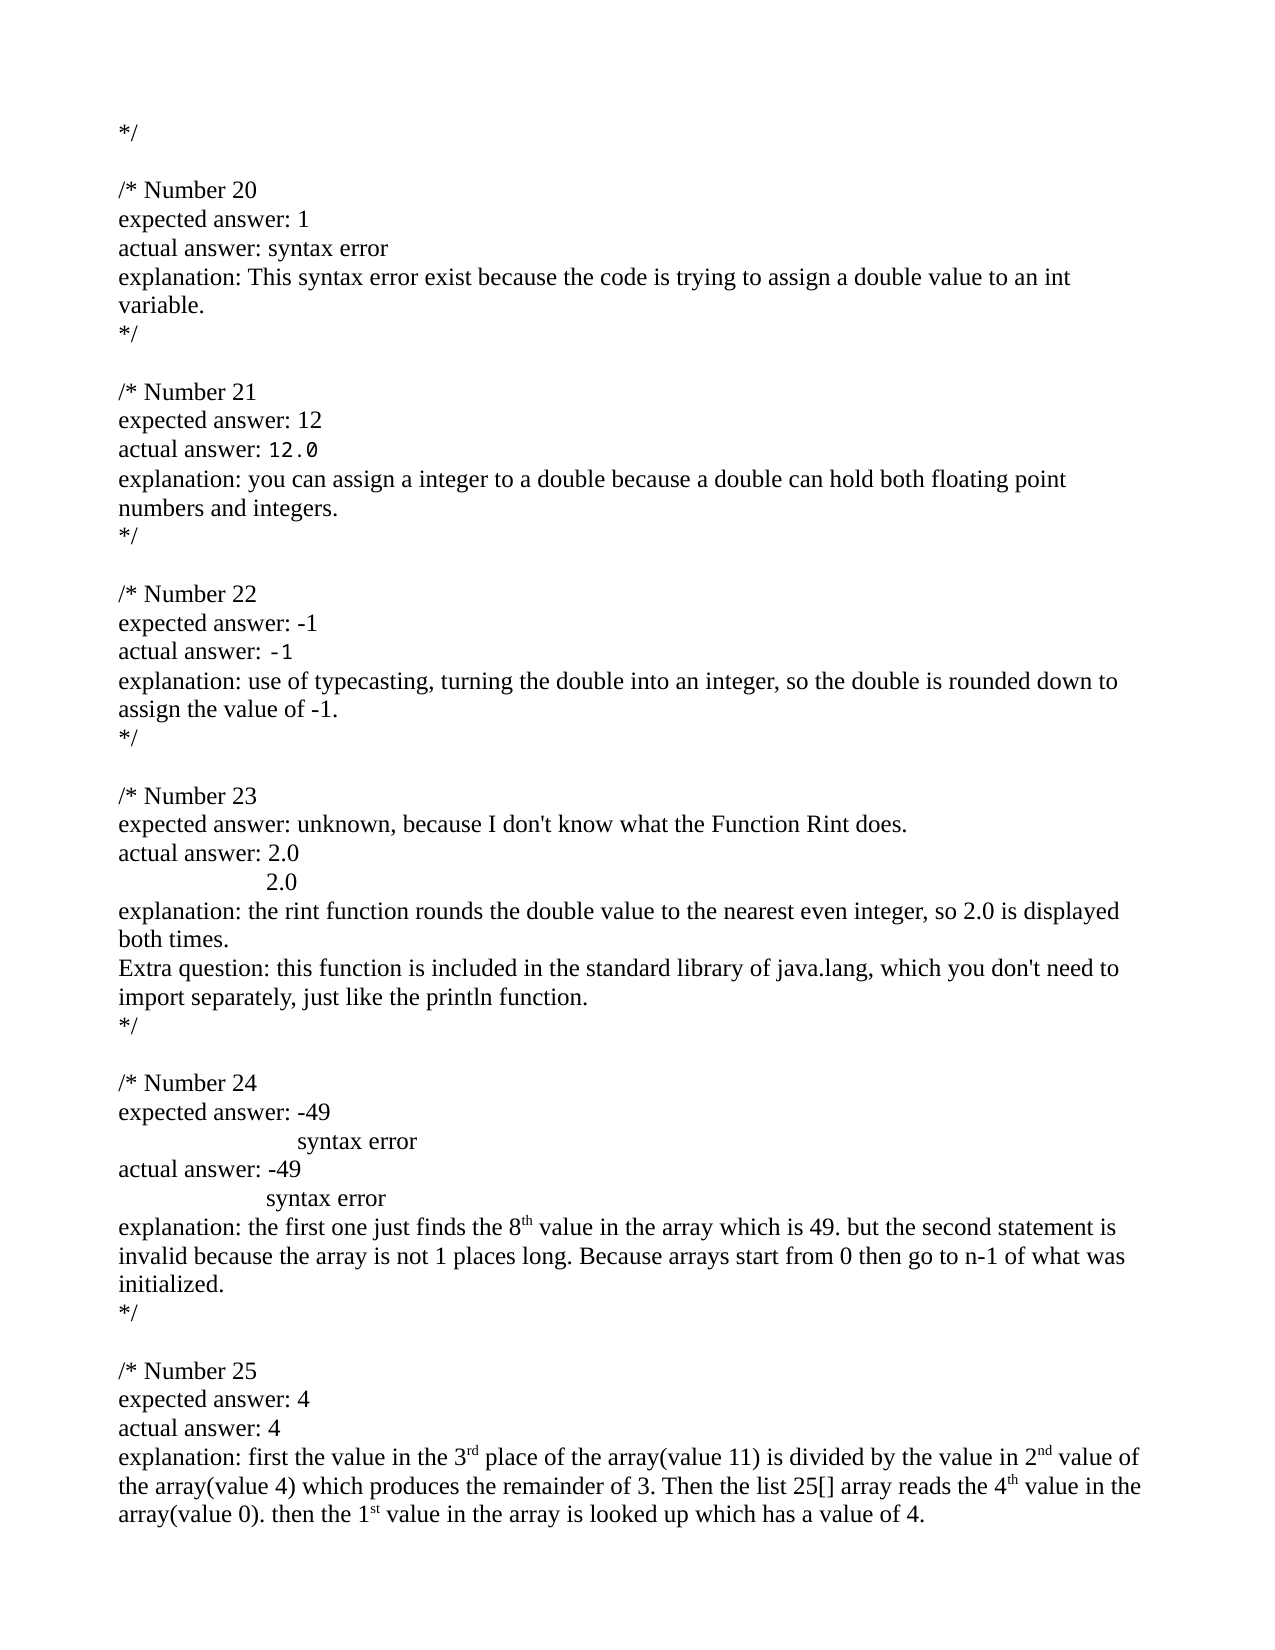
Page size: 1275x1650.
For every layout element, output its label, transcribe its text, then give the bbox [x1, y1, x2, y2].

text syntax error [118, 1183, 1157, 1212]
text 2.0 [118, 867, 1157, 896]
text /* Number 24 [118, 1068, 1157, 1097]
text expected answer: -1 [118, 608, 1157, 636]
text /* Number 22 [118, 579, 1157, 608]
text explanation: the rint function rounds the double value to the nearest even integer, so 2.0 is displayed both times. [118, 896, 1157, 953]
text expected answer: 4 [118, 1384, 1157, 1413]
text */ [118, 1298, 1157, 1327]
text */ [118, 723, 1157, 752]
text actual answer: syntax error [118, 233, 1157, 262]
text /* Number 23 [118, 781, 1157, 809]
text /* Number 25 [118, 1356, 1157, 1384]
text */ [118, 118, 1157, 147]
text expected answer: unknown, because I don't know what the Function Rint does. [118, 809, 1157, 838]
text expected answer: 12 [118, 406, 1157, 434]
text actual answer: -1 [118, 636, 1157, 666]
text Extra question: this function is included in the standard library of java.lang, which you don't need to import separately, just like the println function. [118, 953, 1157, 1011]
text */ [118, 521, 1157, 550]
text actual answer: 2.0 [118, 838, 1157, 867]
text /* Number 21 [118, 377, 1157, 406]
text explanation: you can assign a integer to a double because a double can hold both floating point numbers and integers. [118, 464, 1157, 521]
text actual answer: 4 [118, 1413, 1157, 1442]
text syntax error [118, 1126, 1157, 1154]
text /* Number 20 [118, 176, 1157, 204]
text actual answer: 12.0 [118, 434, 1157, 464]
text explanation: This syntax error exist because the code is trying to assign a double value to an int variable. [118, 262, 1157, 319]
text actual answer: -49 [118, 1154, 1157, 1183]
text expected answer: 1 [118, 204, 1157, 233]
text explanation: use of typecasting, turning the double into an integer, so the double is rounded down to assign the value of -1. [118, 666, 1157, 723]
text explanation: first the value in the 3rd place of the array(value 11) is divided by the value in 2nd value of the array(value 4) which produces the remainder of 3. Then the list 25[] array reads the 4th value in the array(value 0). then the 1st value in the array is looked up which has a value of 4. [118, 1442, 1157, 1528]
text */ [118, 1011, 1157, 1039]
text expected answer: -49 [118, 1097, 1157, 1126]
text */ [118, 319, 1157, 348]
text explanation: the first one just finds the 8th value in the array which is 49. but the second statement is invalid because the array is not 1 places long. Because arrays start from 0 then go to n-1 of what was initialized. [118, 1212, 1157, 1298]
